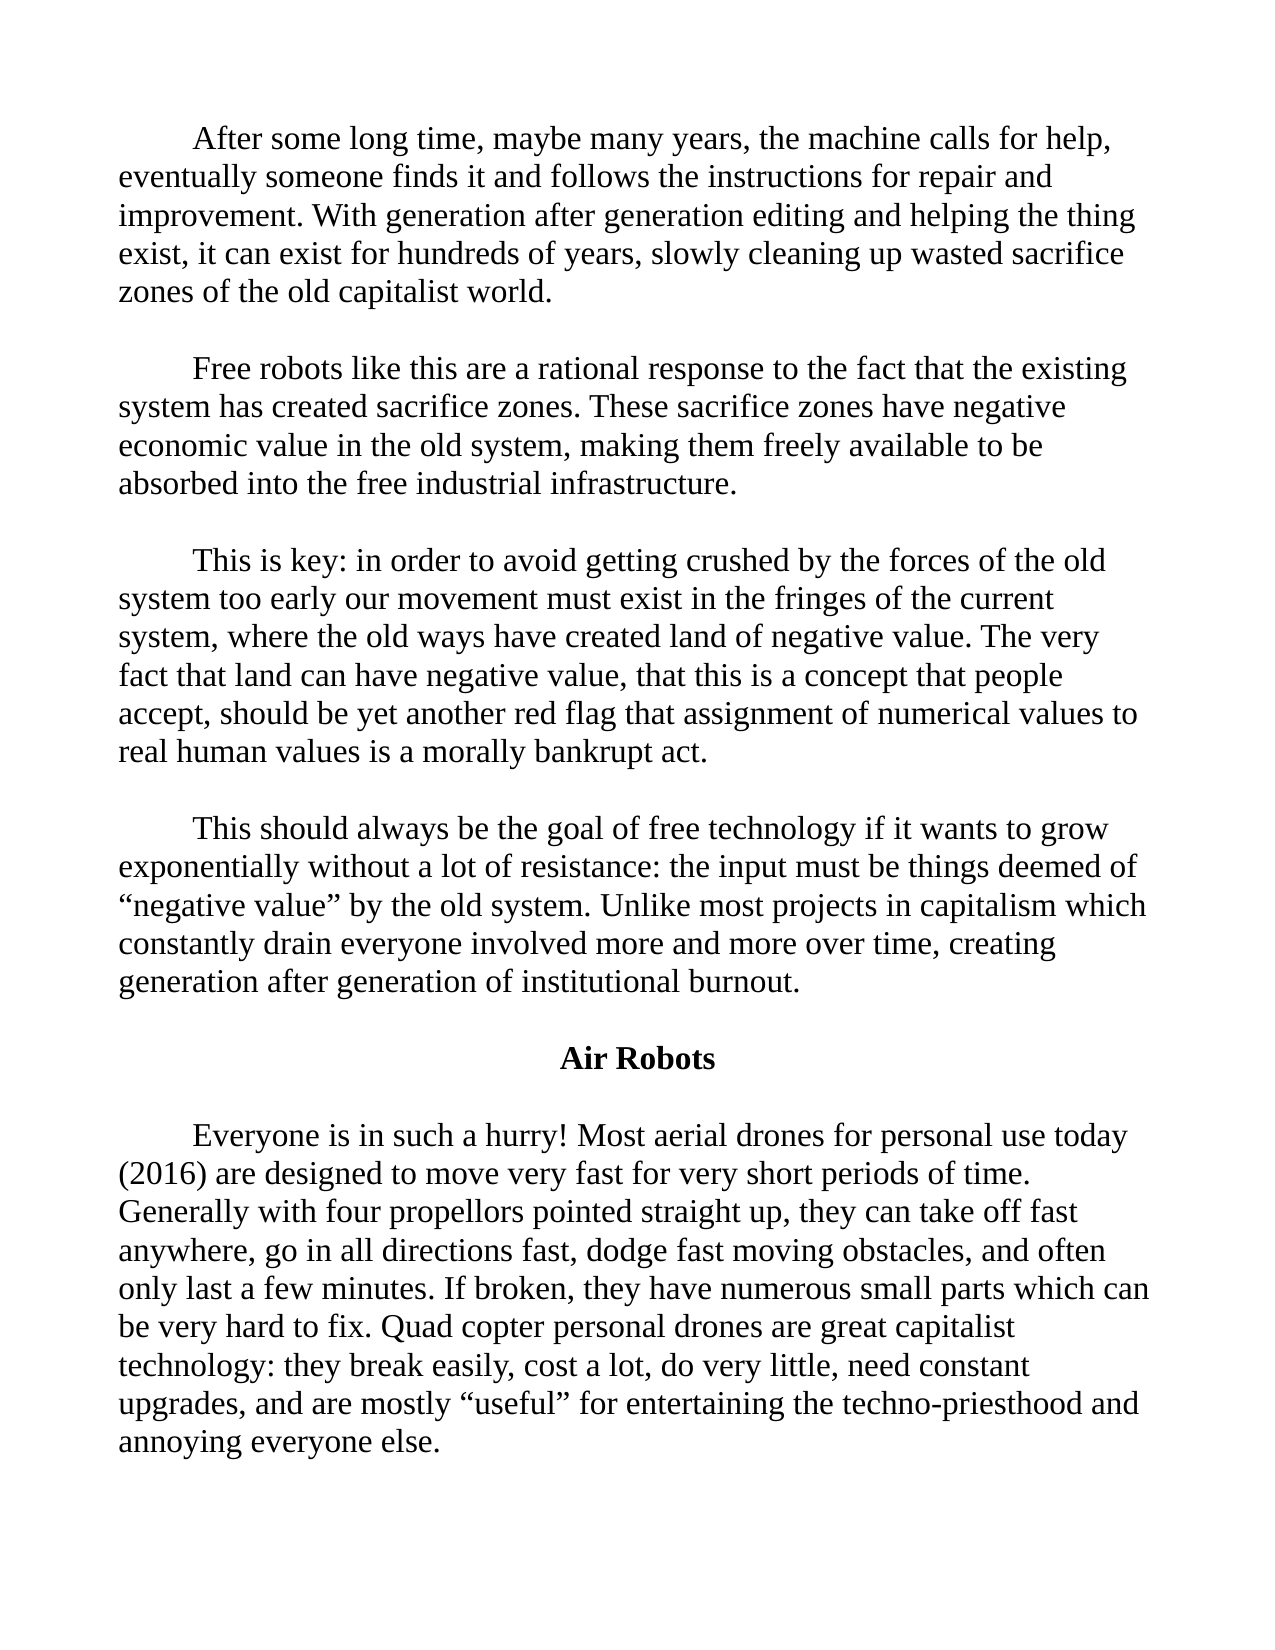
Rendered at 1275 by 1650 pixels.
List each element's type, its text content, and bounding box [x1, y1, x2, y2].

text Everyone is in such a hurry! Most aerial drones for personal use today (2016) are designed to move very fast for very short periods of time. Generally with four propellors pointed straight up, they can take off fast anywhere, go in all directions fast, dodge fast moving obstacles, and often only last a few minutes. If broken, they have numerous small parts which can be very hard to fix. Quad copter personal drones are great capitalist technology: they break easily, cost a lot, do very little, need constant upgrades, and are mostly “useful” for entertaining the techno-priesthood and annoying everyone else. [118, 1115, 1157, 1460]
text This is key: in order to avoid getting crushed by the forces of the old system too early our movement must exist in the fringes of the current system, where the old ways have created land of negative value. The very fact that land can have negative value, that this is a concept that people accept, should be yet another red flag that assignment of numerical values to real human values is a morally bankrupt act. [118, 540, 1157, 770]
text Free robots like this are a rational response to the fact that the existing system has created sacrifice zones. These sacrifice zones have negative economic value in the old system, making them freely available to be absorbed into the free industrial infrastructure. [118, 348, 1157, 501]
text After some long time, maybe many years, the machine calls for help, eventually someone finds it and follows the instructions for repair and improvement. With generation after generation editing and helping the thing exist, it can exist for hundreds of years, slowly cleaning up wasted sacrifice zones of the old capitalist world. [118, 118, 1157, 310]
text Air Robots [118, 1038, 1157, 1076]
text This should always be the goal of free technology if it wants to grow exponentially without a lot of resistance: the input must be things deemed of “negative value” by the old system. Unlike most projects in capitalism which constantly drain everyone involved more and more over time, creating generation after generation of institutional burnout. [118, 808, 1157, 1000]
